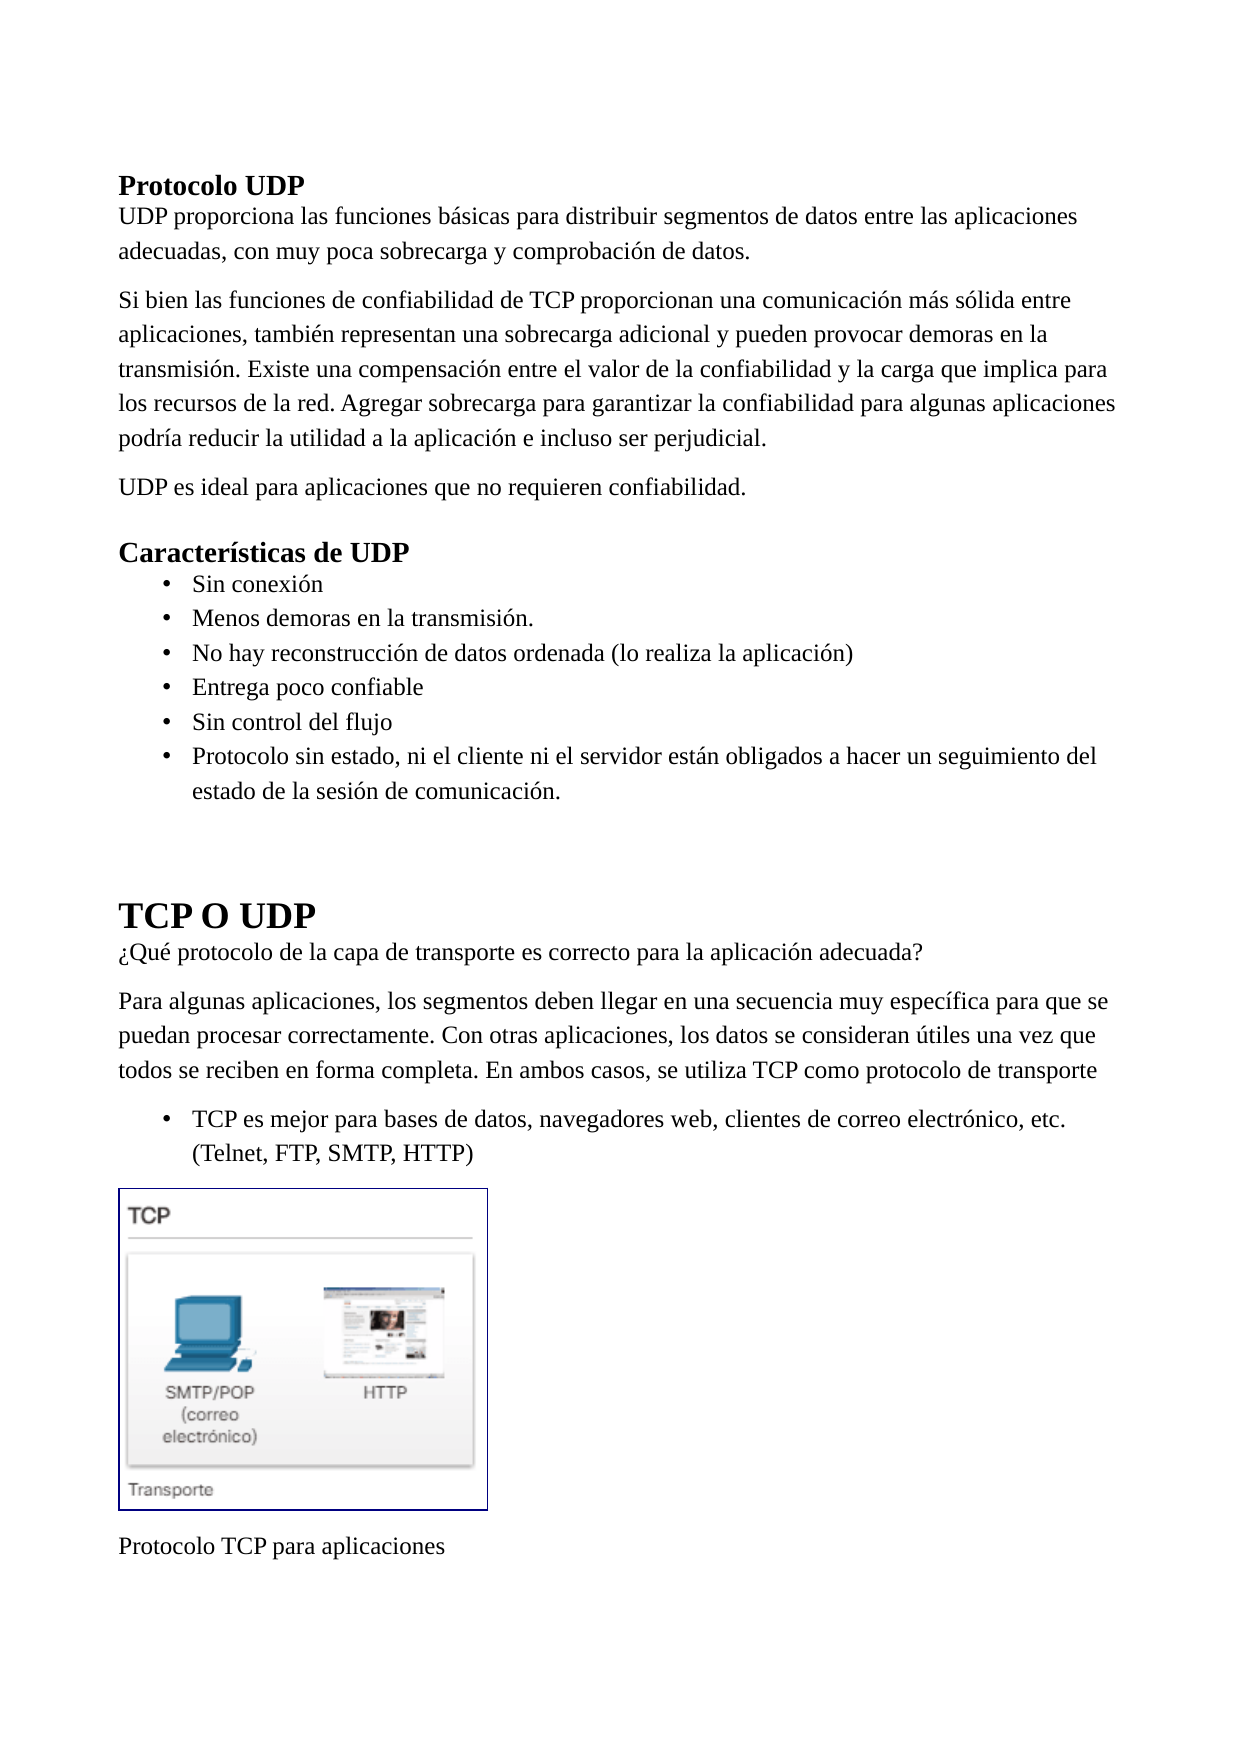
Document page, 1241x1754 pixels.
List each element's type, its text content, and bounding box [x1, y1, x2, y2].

text Para algunas aplicaciones, los segmentos deben llegar en una secuencia muy específica para que se puedan procesar correctamente. Con otras aplicaciones, los datos se consideran útiles una vez que todos se reciben en forma completa. En ambos casos, se utiliza TCP como protocolo de transporte [118, 986, 1122, 1084]
list Sin conexión [162, 569, 1122, 598]
list Sin control del flujo [162, 707, 1122, 736]
list Entrega poco confiable [162, 672, 1122, 701]
subtitle Características de UDP [118, 535, 1122, 569]
subtitle TCP O UDP [118, 894, 1122, 937]
text UDP proporciona las funciones básicas para distribuir segmentos de datos entre las aplicaciones adecuadas, con muy poca sobrecarga y comprobación de datos. [118, 201, 1122, 264]
text Protocolo TCP para aplicaciones [118, 1531, 1122, 1560]
list Menos demoras en la transmisión. [162, 603, 1122, 632]
text UDP es ideal para aplicaciones que no requieren confiabilidad. [118, 472, 1122, 501]
text Si bien las funciones de confiabilidad de TCP proporcionan una comunicación más sólida entre aplicaciones, también representan una sobrecarga adicional y pueden provocar demoras en la transmisión. Existe una compensación entre el valor de la confiabilidad y la carga que implica para los recursos de la red. Agregar sobrecarga para garantizar la confiabilidad para algunas aplicaciones podría reducir la utilidad a la aplicación e incluso ser perjudicial. [118, 285, 1122, 451]
list TCP es mejor para bases de datos, navegadores web, clientes de correo electrónico, etc. (Telnet, FTP, SMTP, HTTP) [162, 1104, 1122, 1167]
list Protocolo sin estado, ni el cliente ni el servidor están obligados a hacer un seguimiento del estado de la sesión de comunicación. [162, 741, 1122, 804]
text ¿Qué protocolo de la capa de transporte es correcto para la aplicación adecuada? [118, 937, 1122, 966]
subtitle Protocolo UDP [118, 168, 1122, 201]
list No hay reconstrucción de datos ordenada (lo realiza la aplicación) [162, 638, 1122, 667]
